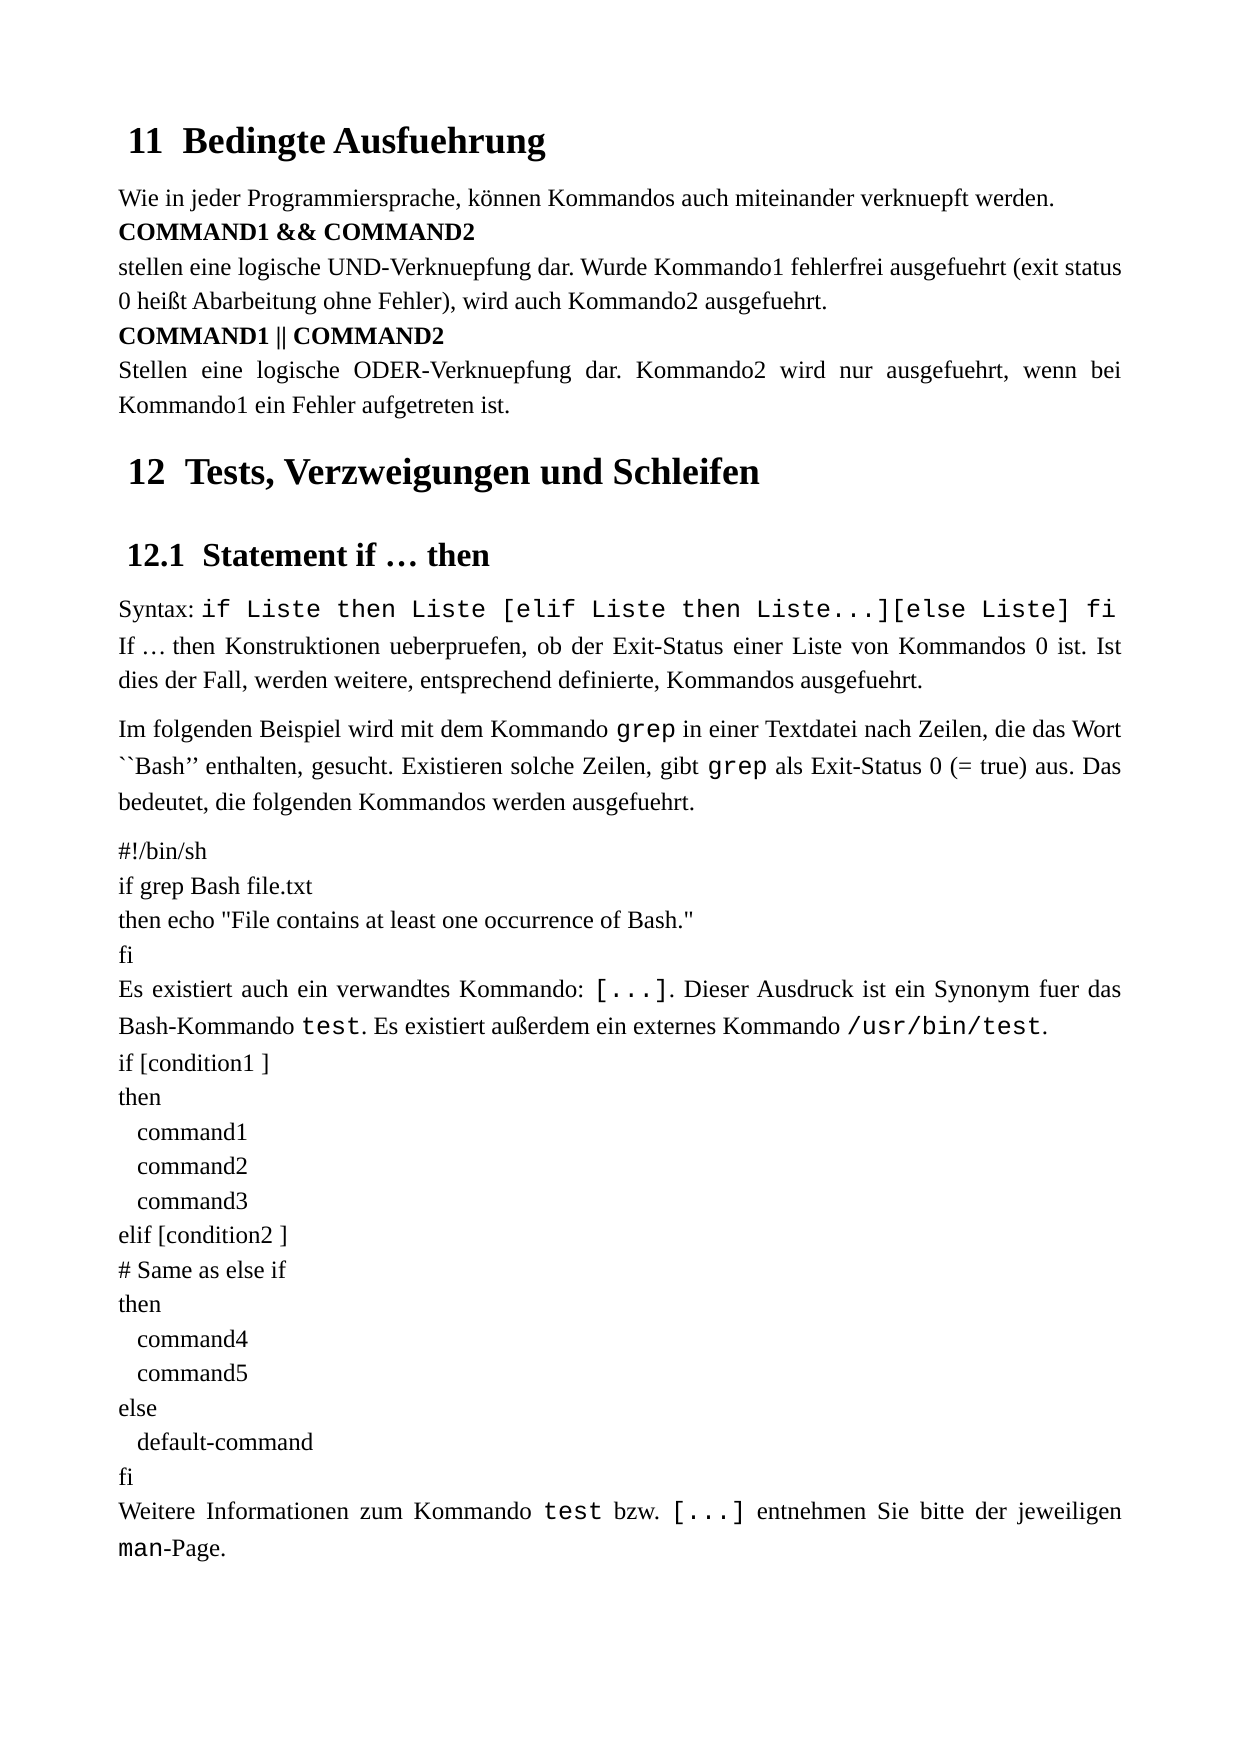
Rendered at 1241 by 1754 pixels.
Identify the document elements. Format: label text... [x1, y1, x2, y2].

subtitle Tests, Verzweigungen und Schleifen [118, 449, 1122, 493]
text then echo "File contains at least one occurrence of Bash." [118, 905, 1122, 934]
text #!/bin/sh [118, 836, 1122, 865]
text command2 [118, 1151, 1122, 1180]
text # Same as else if [118, 1255, 1122, 1283]
text command5 [118, 1358, 1122, 1387]
text else [118, 1393, 1122, 1421]
text command3 [118, 1186, 1122, 1214]
text Wie in jeder Programmiersprache, können Kommandos auch miteinander verknuepft werden. [118, 183, 1122, 212]
text Im folgenden Beispiel wird mit dem Kommando grep in einer Textdatei nach Zeilen, die das Wort ``Bash’’ enthalten, gesucht. Existieren solche Zeilen, gibt grep als Exit-Status 0 (= true) aus. Das bedeutet, die folgenden Kommandos werden ausgefuehrt. [118, 714, 1122, 816]
text then [118, 1289, 1122, 1318]
subtitle Bedingte Ausfuehrung [118, 118, 1122, 162]
text command4 [118, 1324, 1122, 1352]
text Weitere Informationen zum Kommando test bzw. [...] entnehmen Sie bitte der jeweiligen man-Page. [118, 1496, 1122, 1563]
subtitle Statement if … then [118, 535, 1122, 573]
text default-command [118, 1427, 1122, 1456]
text then [118, 1082, 1122, 1111]
text COMMAND1 || COMMAND2 [118, 321, 1122, 349]
text elif [condition2 ] [118, 1220, 1122, 1249]
text If … then Konstruktionen ueberpruefen, ob der Exit-Status einer Liste von Kommandos 0 ist. Ist dies der Fall, werden weitere, entsprechend definierte, Kommandos ausgefuehrt. [118, 631, 1122, 694]
text Syntax: if Liste then Liste [elif Liste then Liste...][else Liste] fi [118, 594, 1122, 624]
text if [condition1 ] [118, 1048, 1122, 1077]
text Stellen eine logische ODER-Verknuepfung dar. Kommando2 wird nur ausgefuehrt, wenn bei Kommando1 ein Fehler aufgetreten ist. [118, 355, 1122, 418]
text fi [118, 940, 1122, 969]
text if grep Bash file.txt [118, 871, 1122, 900]
text fi [118, 1462, 1122, 1490]
text command1 [118, 1117, 1122, 1146]
text stellen eine logische UND-Verknuepfung dar. Wurde Kommando1 fehlerfrei ausgefuehrt (exit status 0 heißt Abarbeitung ohne Fehler), wird auch Kommando2 ausgefuehrt. [118, 252, 1122, 315]
text COMMAND1 && COMMAND2 [118, 217, 1122, 246]
text Es existiert auch ein verwandtes Kommando: [...]. Dieser Ausdruck ist ein Synonym fuer das Bash-Kommando test. Es existiert außerdem ein externes Kommando /usr/bin/test. [118, 974, 1122, 1042]
